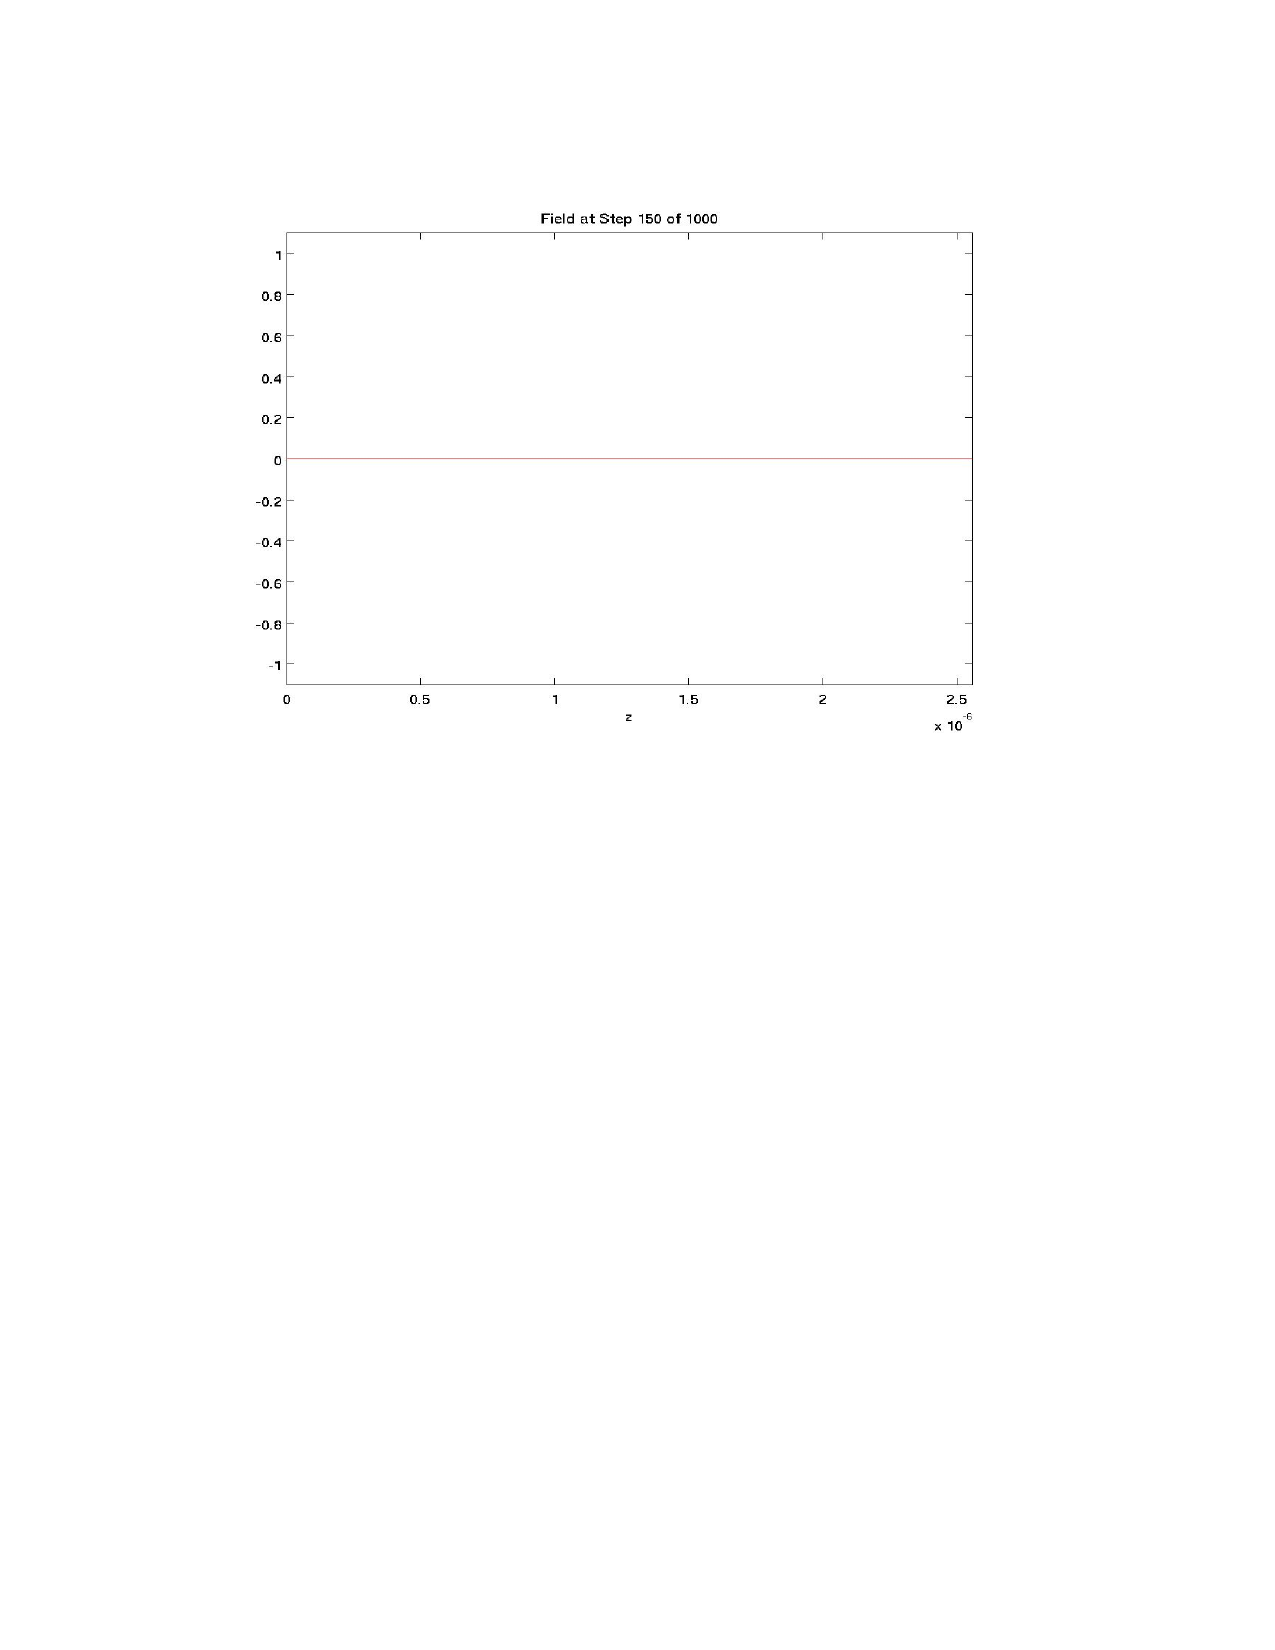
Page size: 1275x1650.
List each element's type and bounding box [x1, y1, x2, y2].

picture [171, 191, 1056, 745]
